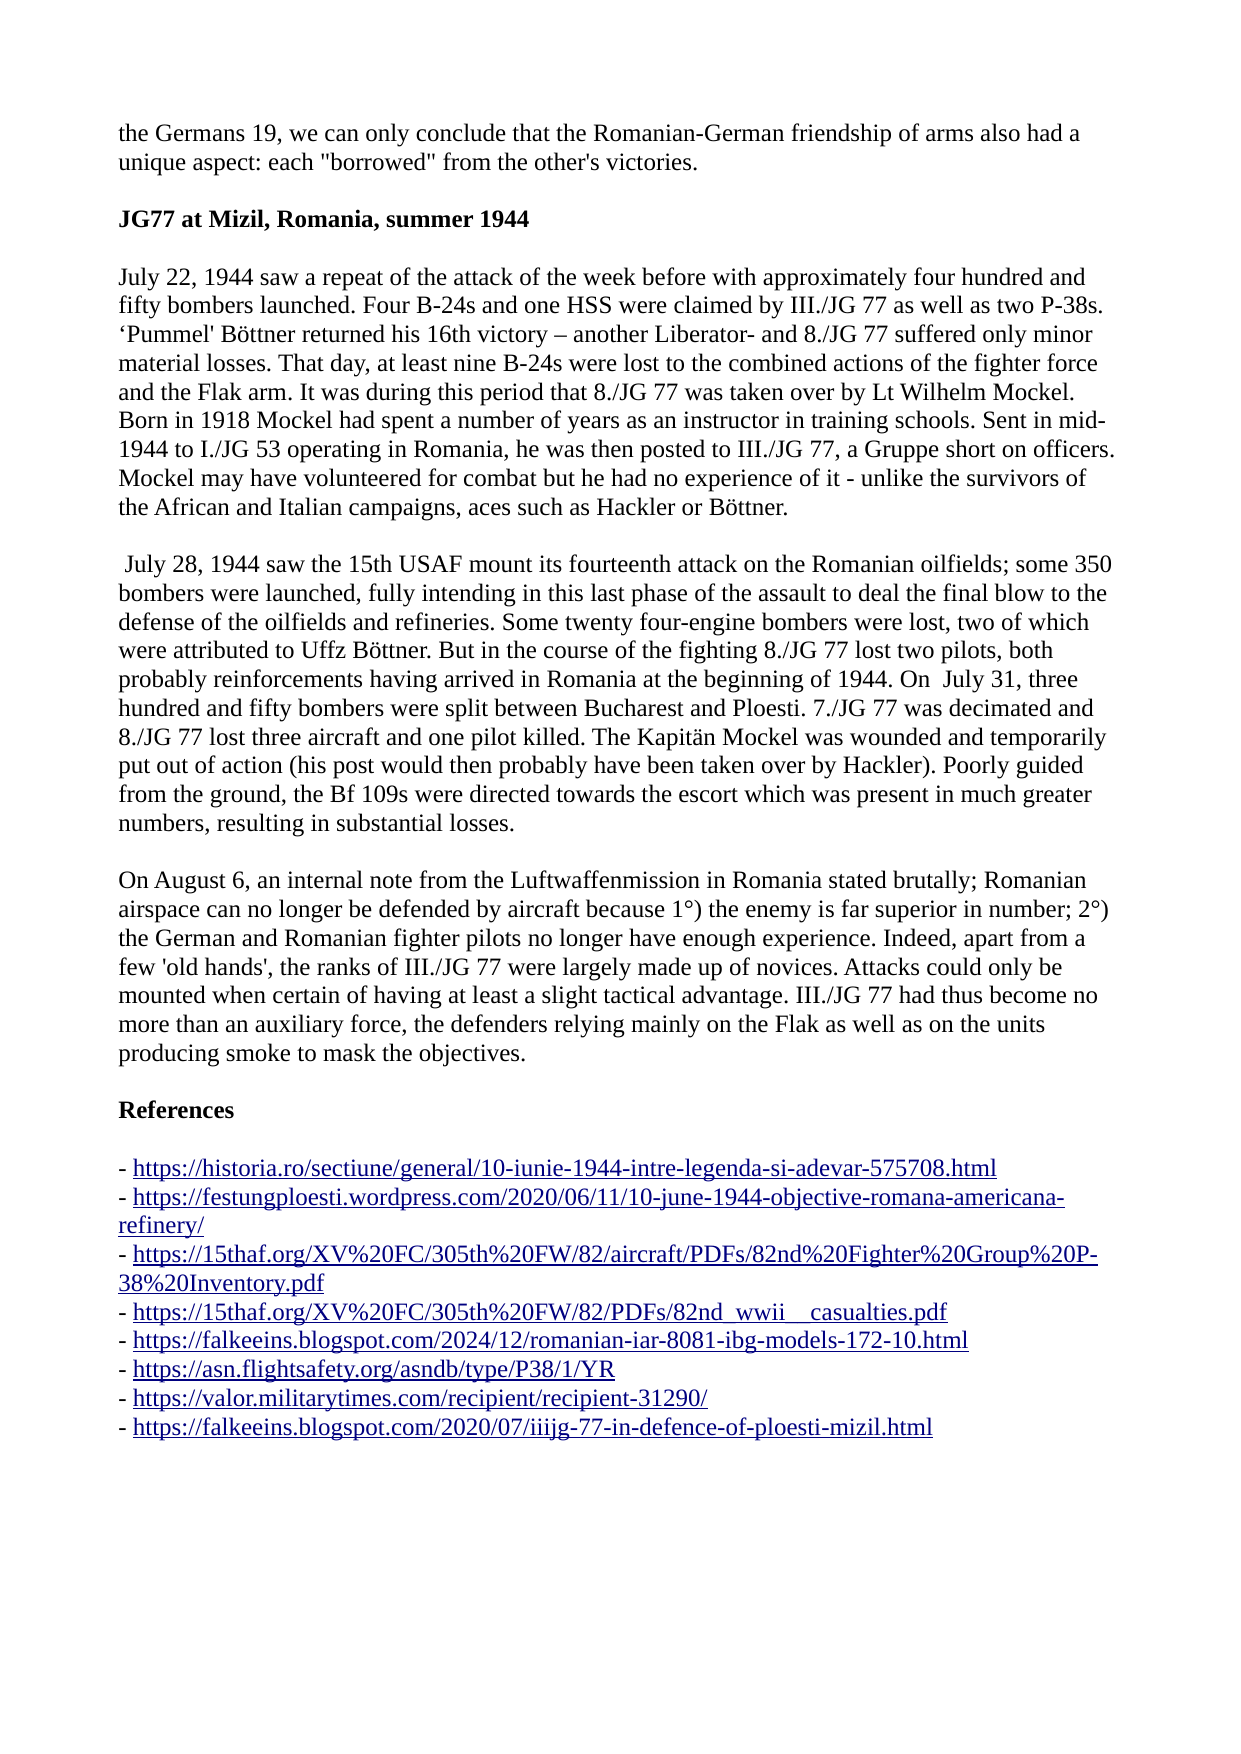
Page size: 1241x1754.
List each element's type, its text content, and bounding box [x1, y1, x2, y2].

text the Germans 19, we can only conclude that the Romanian-German friendship of arms also had a unique aspect: each "borrowed" from the other's victories. [118, 118, 1122, 176]
text - https://valor.militarytimes.com/recipient/recipient-31290/ [118, 1383, 1122, 1412]
text - https://historia.ro/sectiune/general/10-iunie-1944-intre-legenda-si-adevar-575708.html [118, 1153, 1122, 1182]
text - https://falkeeins.blogspot.com/2020/07/iiijg-77-in-defence-of-ploesti-mizil.html [118, 1412, 1122, 1441]
text - https://15thaf.org/XV%20FC/305th%20FW/82/PDFs/82nd_wwii__casualties.pdf [118, 1297, 1122, 1326]
text References [118, 1096, 1122, 1124]
text - https://falkeeins.blogspot.com/2024/12/romanian-iar-8081-ibg-models-172-10.html [118, 1326, 1122, 1354]
text - https://15thaf.org/XV%20FC/305th%20FW/82/aircraft/PDFs/82nd%20Fighter%20Group%20P-38%20Inventory.pdf [118, 1239, 1122, 1297]
text July 28, 1944 saw the 15th USAF mount its fourteenth attack on the Romanian oilfields; some 350 bombers were launched, fully intending in this last phase of the assault to deal the final blow to the defense of the oilfields and refineries. Some twenty four-engine bombers were lost, two of which were attributed to Uffz Böttner. But in the course of the fighting 8./JG 77 lost two pilots, both probably reinforcements having arrived in Romania at the beginning of 1944. On July 31, three hundred and fifty bombers were split between Bucharest and Ploesti. 7./JG 77 was decimated and 8./JG 77 lost three aircraft and one pilot killed. The Kapitän Mockel was wounded and temporarily put out of action (his post would then probably have been taken over by Hackler). Poorly guided from the ground, the Bf 109s were directed towards the escort which was present in much greater numbers, resulting in substantial losses. [118, 549, 1122, 837]
text - https://asn.flightsafety.org/asndb/type/P38/1/YR [118, 1354, 1122, 1383]
text July 22, 1944 saw a repeat of the attack of the week before with approximately four hundred and fifty bombers launched. Four B-24s and one HSS were claimed by III./JG 77 as well as two P-38s. ‘Pummel' Böttner returned his 16th victory – another Liberator- and 8./JG 77 suffered only minor material losses. That day, at least nine B-24s were lost to the combined actions of the fighter force and the Flak arm. It was during this period that 8./JG 77 was taken over by Lt Wilhelm Mockel. Born in 1918 Mockel had spent a number of years as an instructor in training schools. Sent in mid-1944 to I./JG 53 operating in Romania, he was then posted to III./JG 77, a Gruppe short on officers. Mockel may have volunteered for combat but he had no experience of it - unlike the survivors of the African and Italian campaigns, aces such as Hackler or Böttner. [118, 262, 1122, 521]
text JG77 at Mizil, Romania, summer 1944 [118, 204, 1122, 233]
text - https://festungploesti.wordpress.com/2020/06/11/10-june-1944-objective-romana-americana-refinery/ [118, 1182, 1122, 1239]
text On August 6, an internal note from the Luftwaffenmission in Romania stated brutally; Romanian airspace can no longer be defended by aircraft because 1°) the enemy is far superior in number; 2°) the German and Romanian fighter pilots no longer have enough experience. Indeed, apart from a few 'old hands', the ranks of III./JG 77 were largely made up of novices. Attacks could only be mounted when certain of having at least a slight tactical advantage. III./JG 77 had thus become no more than an auxiliary force, the defenders relying mainly on the Flak as well as on the units producing smoke to mask the objectives. [118, 866, 1122, 1067]
